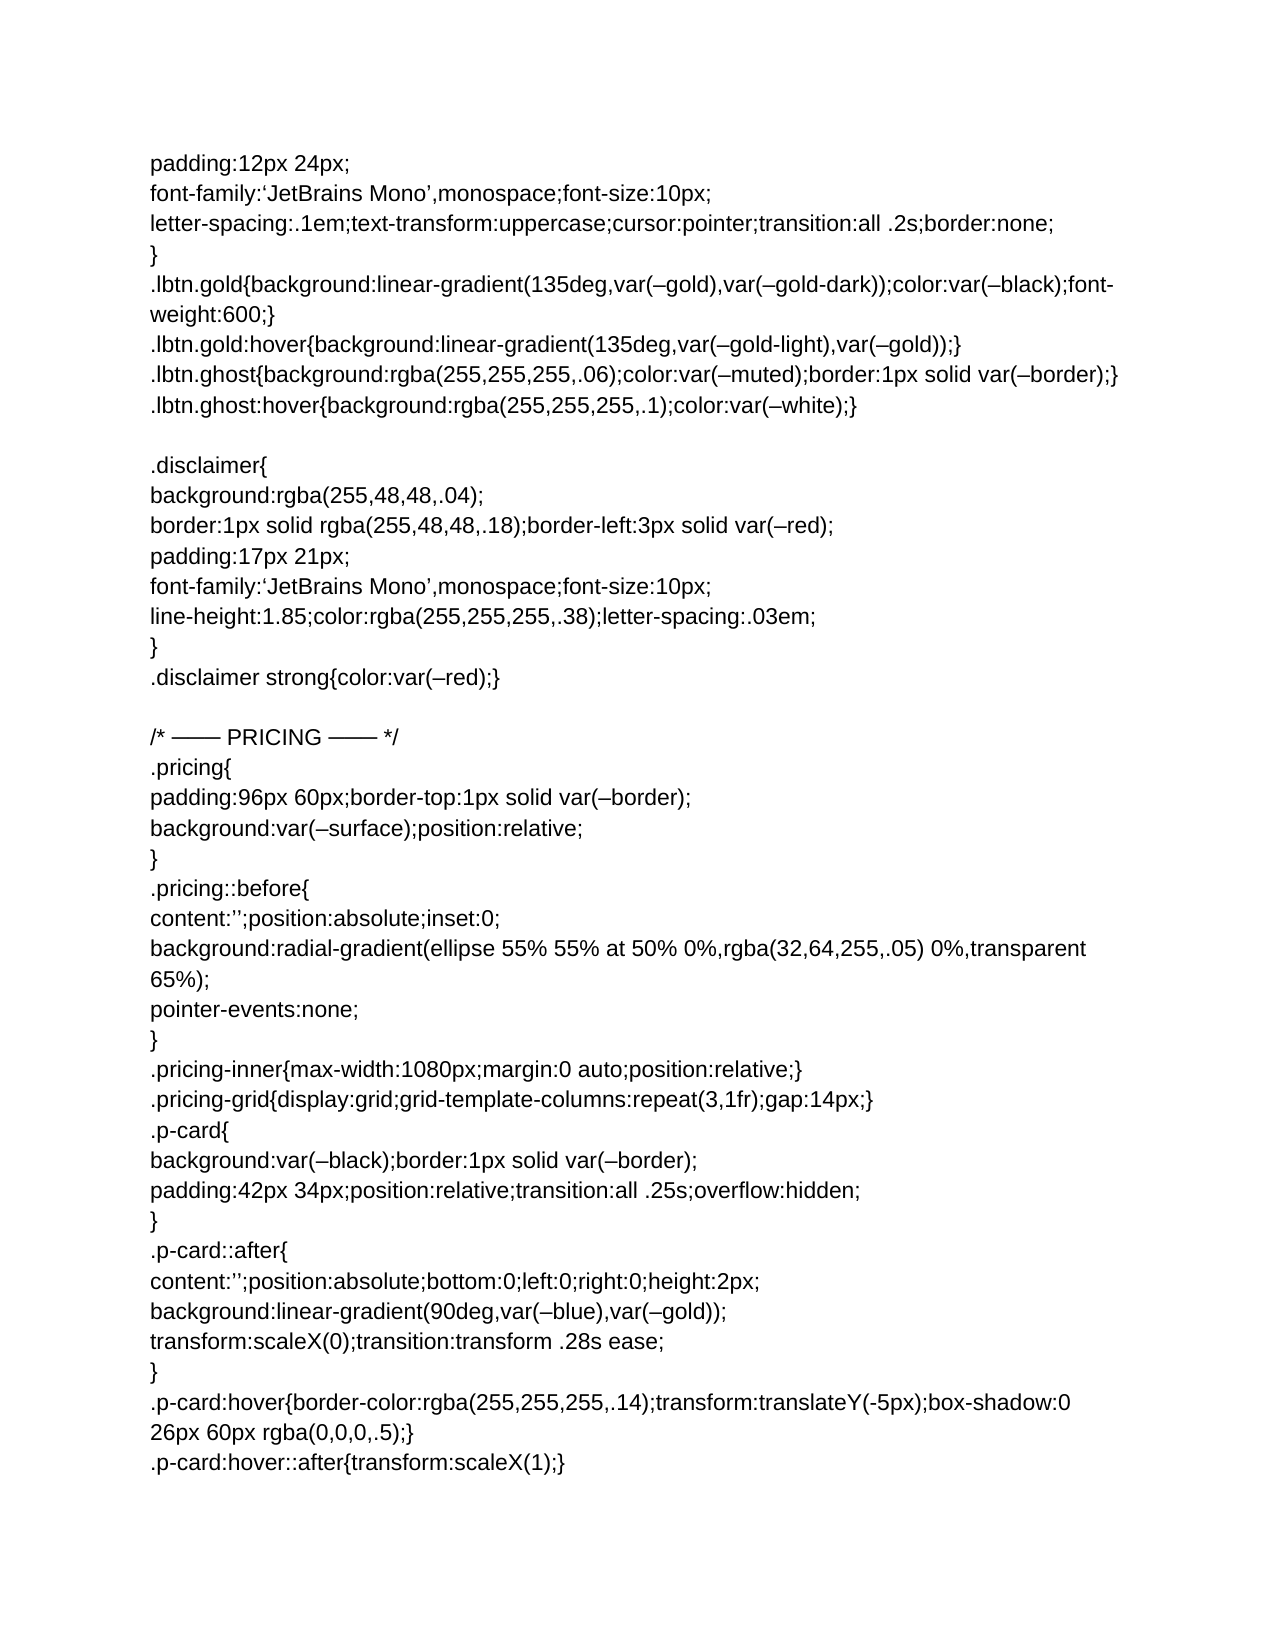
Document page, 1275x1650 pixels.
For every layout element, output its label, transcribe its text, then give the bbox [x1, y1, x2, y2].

text background:rgba(255,48,48,.04); [150, 482, 1125, 509]
text .lbtn.ghost:hover{background:rgba(255,255,255,.1);color:var(–white);} [150, 392, 1125, 418]
text padding:96px 60px;border-top:1px solid var(–border); [150, 784, 1125, 811]
text .pricing-inner{max-width:1080px;margin:0 auto;position:relative;} [150, 1056, 1125, 1083]
text .pricing{ [150, 754, 1125, 781]
text .lbtn.gold{background:linear-gradient(135deg,var(–gold),var(–gold-dark));color:var(–black);font-weight:600;} [150, 271, 1125, 327]
text pointer-events:none; [150, 996, 1125, 1022]
text .pricing-grid{display:grid;grid-template-columns:repeat(3,1fr);gap:14px;} [150, 1086, 1125, 1113]
text line-height:1.85;color:rgba(255,255,255,.38);letter-spacing:.03em; [150, 603, 1125, 629]
text background:radial-gradient(ellipse 55% 55% at 50% 0%,rgba(32,64,255,.05) 0%,transparent 65%); [150, 935, 1125, 992]
text .disclaimer{ [150, 452, 1125, 478]
text font-family:‘JetBrains Mono’,monospace;font-size:10px; [150, 180, 1125, 207]
text background:var(–surface);position:relative; [150, 814, 1125, 841]
text .p-card{ [150, 1117, 1125, 1143]
text .p-card::after{ [150, 1237, 1125, 1264]
text .lbtn.gold:hover{background:linear-gradient(135deg,var(–gold-light),var(–gold));} [150, 331, 1125, 358]
text } [150, 1358, 1125, 1385]
text .disclaimer strong{color:var(–red);} [150, 663, 1125, 690]
text .p-card:hover::after{transform:scaleX(1);} [150, 1449, 1125, 1475]
text } [150, 845, 1125, 871]
text } [150, 241, 1125, 267]
text } [150, 633, 1125, 660]
text letter-spacing:.1em;text-transform:uppercase;cursor:pointer;transition:all .2s;border:none; [150, 210, 1125, 237]
text padding:42px 34px;position:relative;transition:all .25s;overflow:hidden; [150, 1177, 1125, 1203]
text background:var(–black);border:1px solid var(–border); [150, 1147, 1125, 1173]
text content:’’;position:absolute;bottom:0;left:0;right:0;height:2px; [150, 1268, 1125, 1294]
text padding:12px 24px; [150, 150, 1125, 176]
text } [150, 1207, 1125, 1234]
text background:linear-gradient(90deg,var(–blue),var(–gold)); [150, 1298, 1125, 1324]
text content:’’;position:absolute;inset:0; [150, 905, 1125, 932]
text .pricing::before{ [150, 875, 1125, 901]
text padding:17px 21px; [150, 543, 1125, 569]
text .p-card:hover{border-color:rgba(255,255,255,.14);transform:translateY(-5px);box-shadow:0 26px 60px rgba(0,0,0,.5);} [150, 1388, 1125, 1445]
text .lbtn.ghost{background:rgba(255,255,255,.06);color:var(–muted);border:1px solid var(–border);} [150, 361, 1125, 388]
text border:1px solid rgba(255,48,48,.18);border-left:3px solid var(–red); [150, 512, 1125, 539]
text } [150, 1026, 1125, 1052]
text font-family:‘JetBrains Mono’,monospace;font-size:10px; [150, 573, 1125, 599]
text /* ─── PRICING ─── */ [150, 724, 1125, 750]
text transform:scaleX(0);transition:transform .28s ease; [150, 1328, 1125, 1354]
